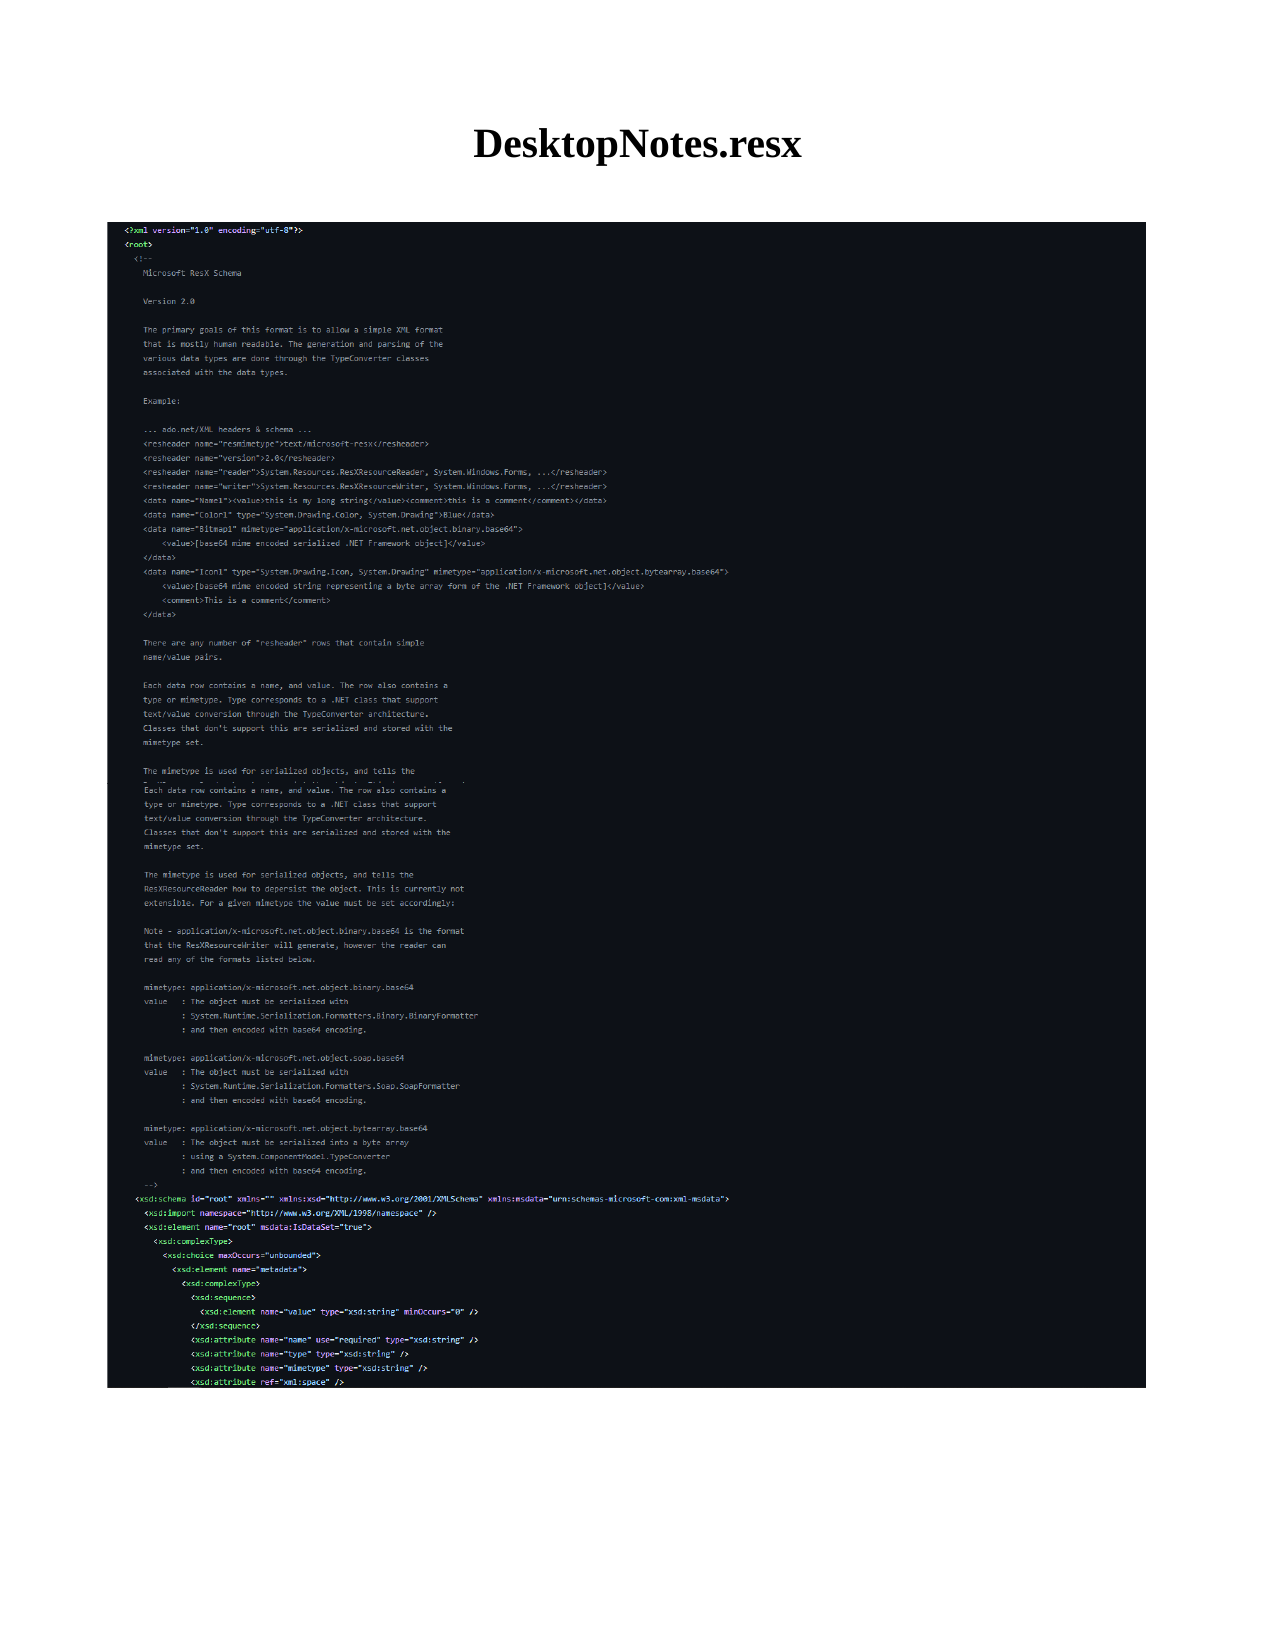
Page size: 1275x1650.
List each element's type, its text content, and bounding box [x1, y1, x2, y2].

text DesktopNotes.resx [118, 118, 1157, 166]
picture [107, 222, 1146, 1388]
